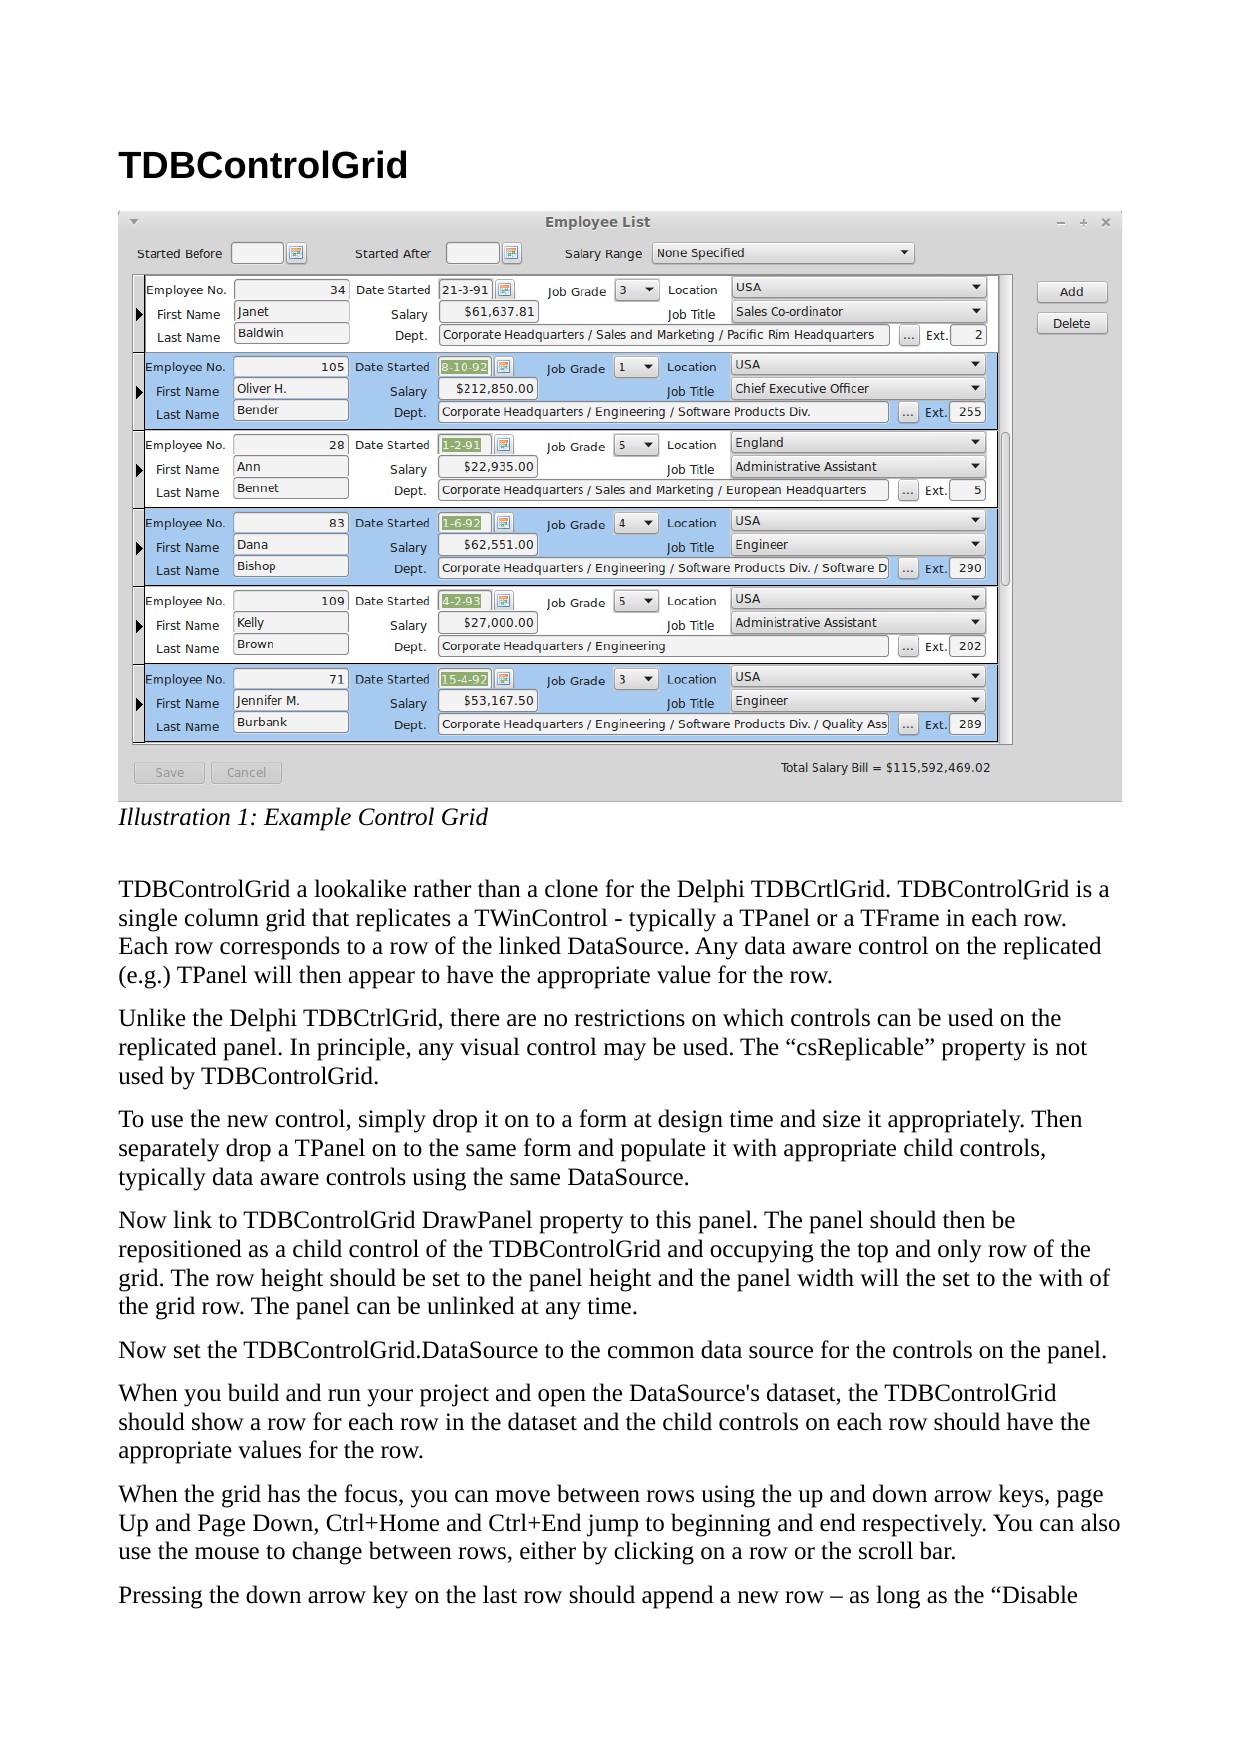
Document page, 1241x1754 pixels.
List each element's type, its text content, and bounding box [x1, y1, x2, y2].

picture [118, 211, 1123, 802]
text Now set the TDBControlGrid.DataSource to the common data source for the controls on the panel. [118, 1335, 1122, 1363]
text Illustration 1: Example Control Grid [118, 802, 1122, 831]
text To use the new control, simply drop it on to a form at design time and size it appropriately. Then separately drop a TPanel on to the same form and populate it with appropriate child controls, typically data aware controls using the same DataSource. [118, 1104, 1122, 1191]
text TDBControlGrid a lookalike rather than a clone for the Delphi TDBCrtlGrid. TDBControlGrid is a single column grid that replicates a TWinControl - typically a TPanel or a TFrame in each row. Each row corresponds to a row of the linked DataSource. Any data aware control on the replicated (e.g.) TPanel will then appear to have the appropriate value for the row. [118, 874, 1122, 989]
text When you build and run your project and open the DataSource's dataset, the TDBControlGrid should show a row for each row in the dataset and the child controls on each row should have the appropriate values for the row. [118, 1378, 1122, 1464]
subtitle TDBControlGrid [118, 143, 1122, 187]
text Now link to TDBControlGrid DrawPanel property to this panel. The panel should then be repositioned as a child control of the TDBControlGrid and occupying the top and only row of the grid. The row height should be set to the panel height and the panel width will the set to the with of the grid row. The panel can be unlinked at any time. [118, 1205, 1122, 1320]
text Unlike the Delphi TDBCtrlGrid, there are no restrictions on which controls can be used on the replicated panel. In principle, any visual control may be used. The “csReplicable” property is not used by TDBControlGrid. [118, 1003, 1122, 1090]
text When the grid has the focus, you can move between rows using the up and down arrow keys, page Up and Page Down, Ctrl+Home and Ctrl+End jump to beginning and end respectively. You can also use the mouse to change between rows, either by clicking on a row or the scroll bar. [118, 1479, 1122, 1565]
text Pressing the down arrow key on the last row should append a new row – as long as the “Disable [118, 1580, 1122, 1608]
